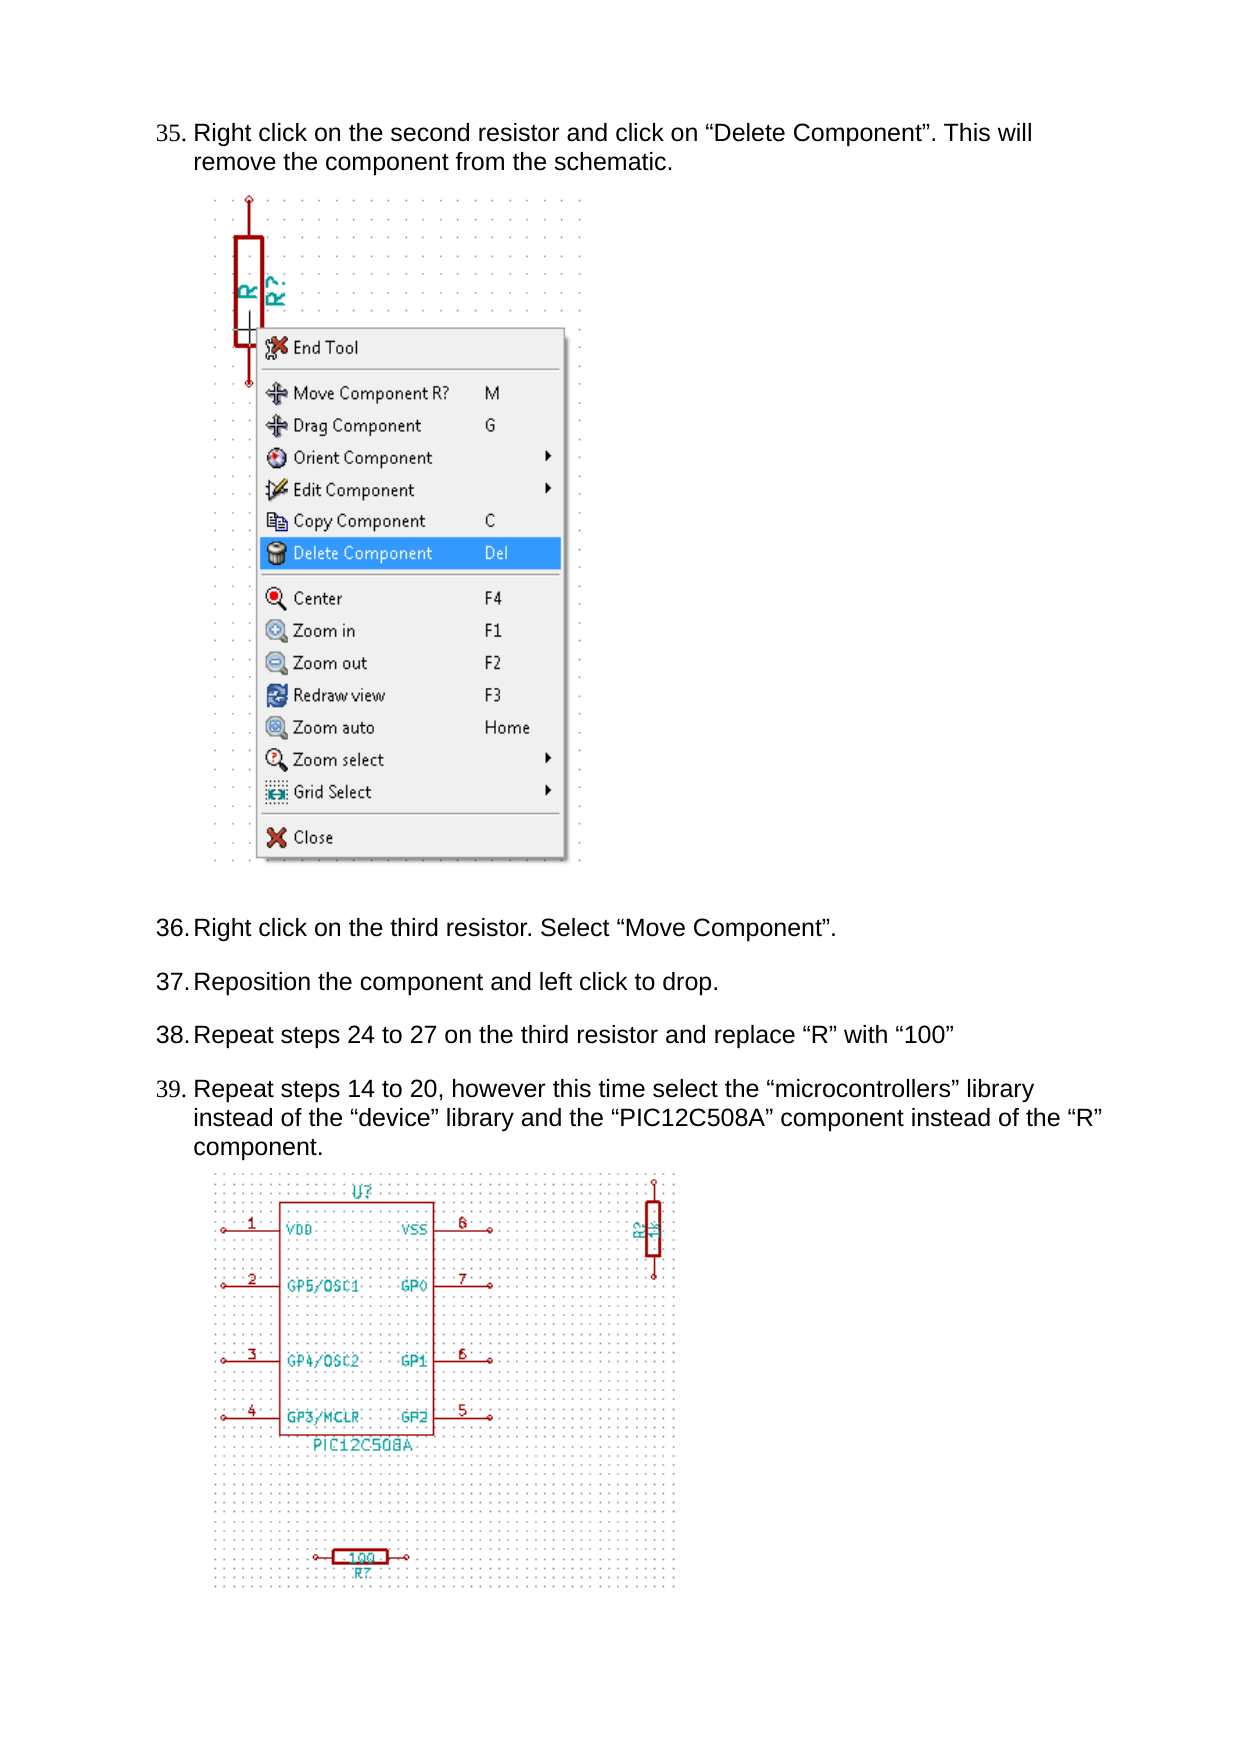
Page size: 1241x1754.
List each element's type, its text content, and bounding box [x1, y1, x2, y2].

picture [209, 1169, 675, 1589]
list Repeat steps 14 to 20, however this time select the “microcontrollers” library instead of the “device” library and the “PIC12C508A” component instead of the “R” component. [156, 1074, 1122, 1598]
list Repeat steps 24 to 27 on the third resistor and replace “R” with “100” [156, 1021, 1122, 1049]
list Reposition the component and left click to drop. [156, 967, 1122, 996]
list Right click on the third resistor. Select “Move Component”. [156, 913, 1122, 942]
list Right click on the second resistor and click on “Delete Component”. This will remove the component from the schematic. [156, 118, 1122, 888]
picture [209, 184, 586, 879]
